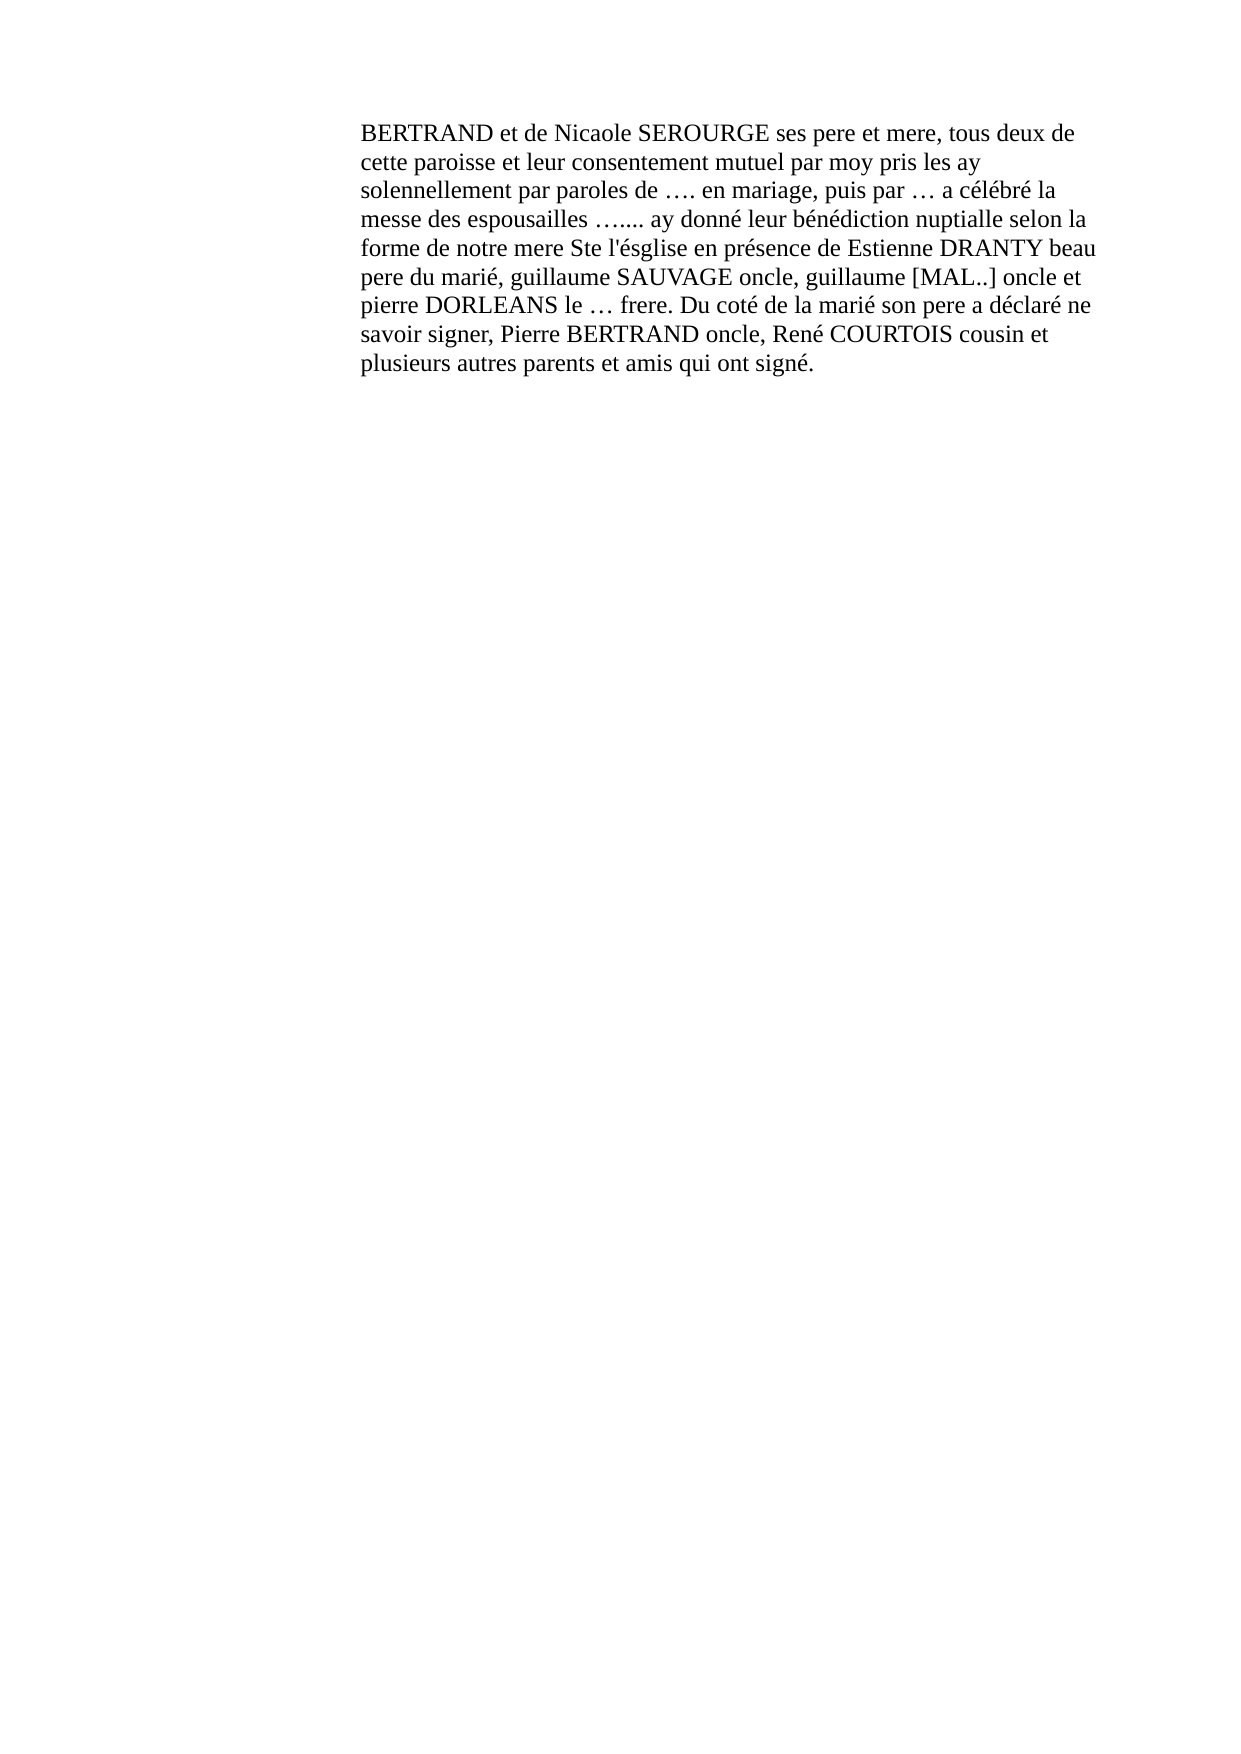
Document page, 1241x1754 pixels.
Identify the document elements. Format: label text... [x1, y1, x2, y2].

text BERTRAND et de Nicaole SEROURGE ses pere et mere, tous deux de cette paroisse et leur consentement mutuel par moy pris les ay solennellement par paroles de …. en mariage, puis par … a célébré la messe des espousailles ….... ay donné leur bénédiction nuptialle selon la forme de notre mere Ste l'ésglise en présence de Estienne DRANTY beau pere du marié, guillaume SAUVAGE oncle, guillaume [MAL..] oncle et pierre DORLEANS le … frere. Du coté de la marié son pere a déclaré ne savoir signer, Pierre BERTRAND oncle, René COURTOIS cousin et plusieurs autres parents et amis qui ont signé. [360, 118, 1122, 377]
